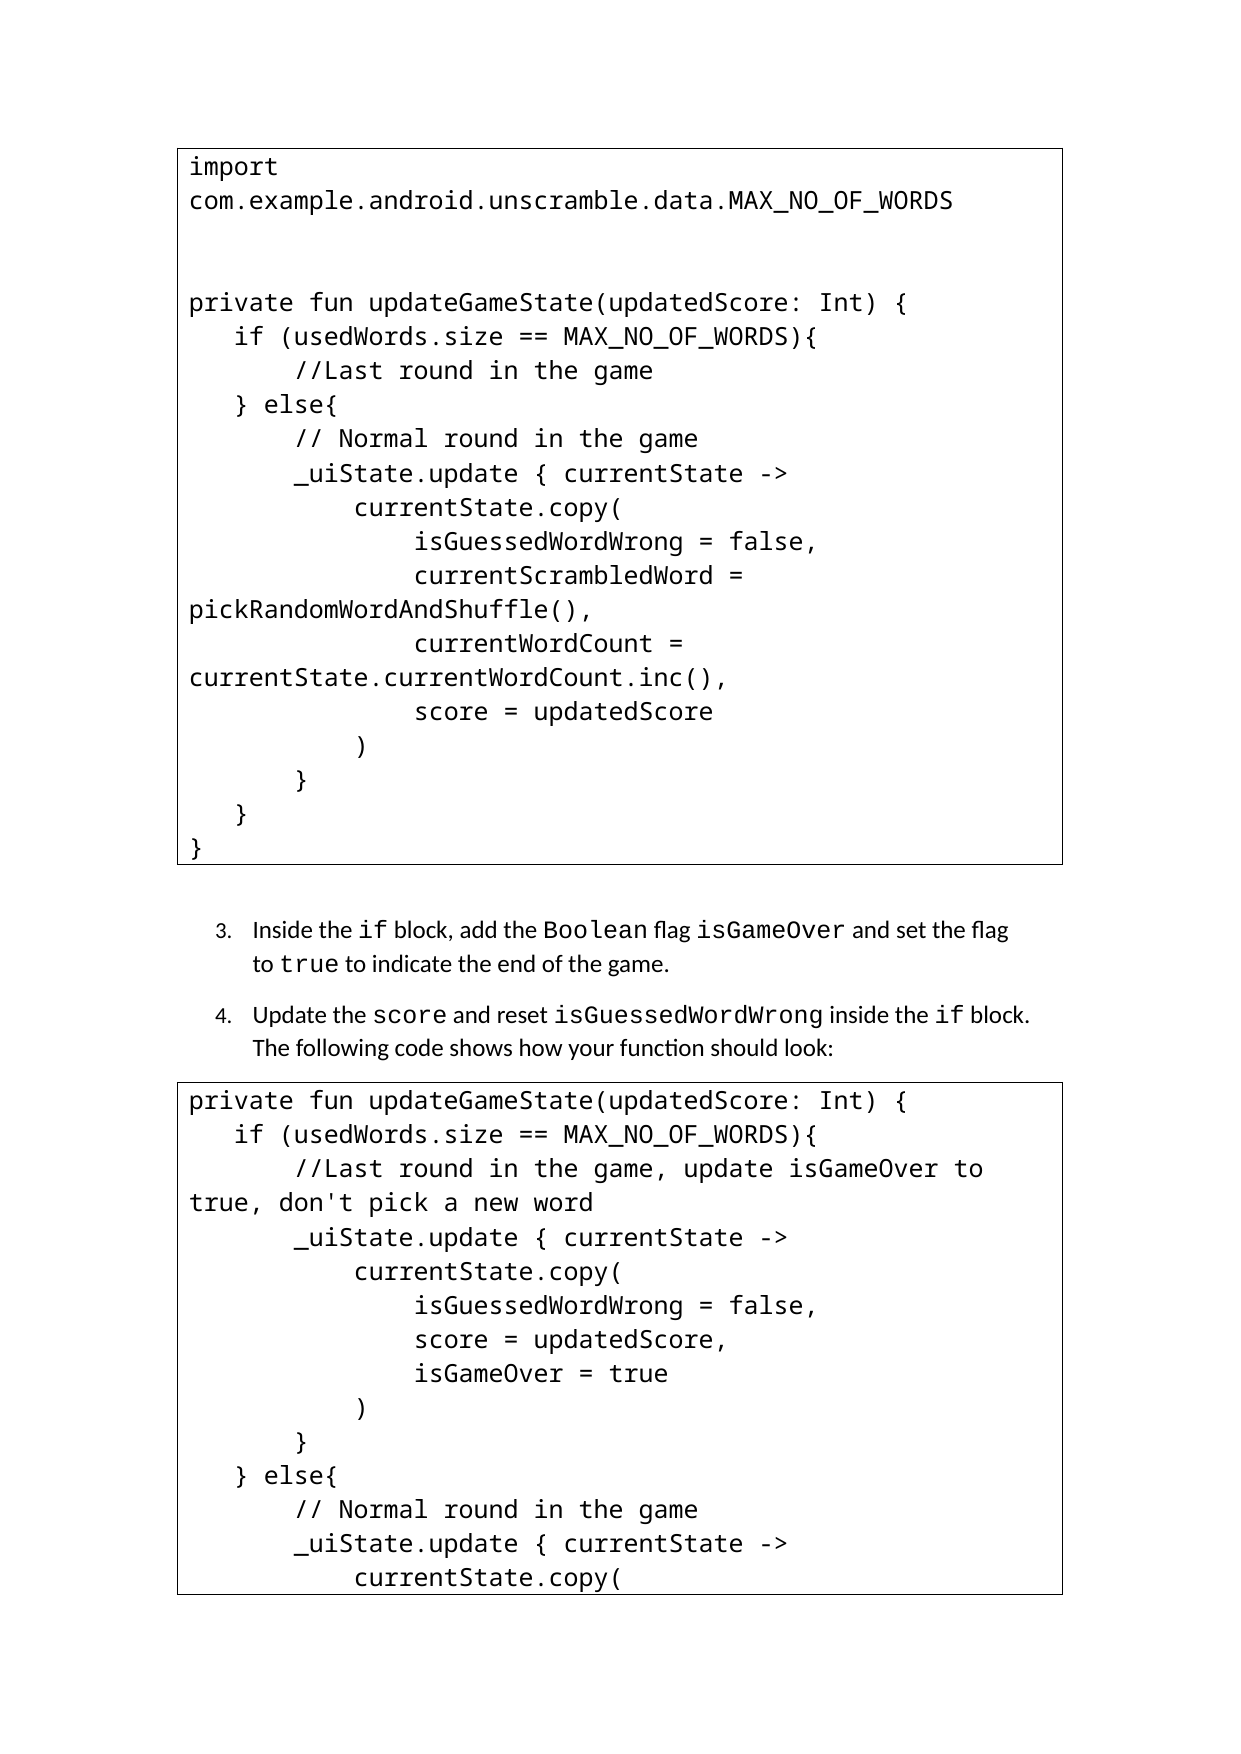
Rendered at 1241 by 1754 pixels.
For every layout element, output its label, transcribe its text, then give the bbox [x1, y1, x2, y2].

list Update the score and reset isGuessedWordWrong inside the if block. The following code shows how your function should look: [215, 999, 1063, 1063]
table_header import com.example.android.unscramble.data.MAX_NO_OF_WORDS private fun updateGameState(updatedScore: Int) { if (usedWords.size == MAX_NO_OF_WORDS){ //Last round in the game } else{ // Normal round in the game _uiState.update { currentState -> currentState.copy( isGuessedWordWrong = false, currentScrambledWord = pickRandomWordAndShuffle(), currentWordCount = currentState.currentWordCount.inc(), score = updatedScore ) } } } [178, 149, 1062, 864]
list Inside the if block, add the Boolean flag isGameOver and set the flag to true to indicate the end of the game. [215, 914, 1063, 980]
table_header private fun updateGameState(updatedScore: Int) { if (usedWords.size == MAX_NO_OF_WORDS){ //Last round in the game, update isGameOver to true, don't pick a new word _uiState.update { currentState -> currentState.copy( isGuessedWordWrong = false, score = updatedScore, isGameOver = true ) } } else{ // Normal round in the game _uiState.update { currentState -> currentState.copy( [178, 1083, 1062, 1594]
